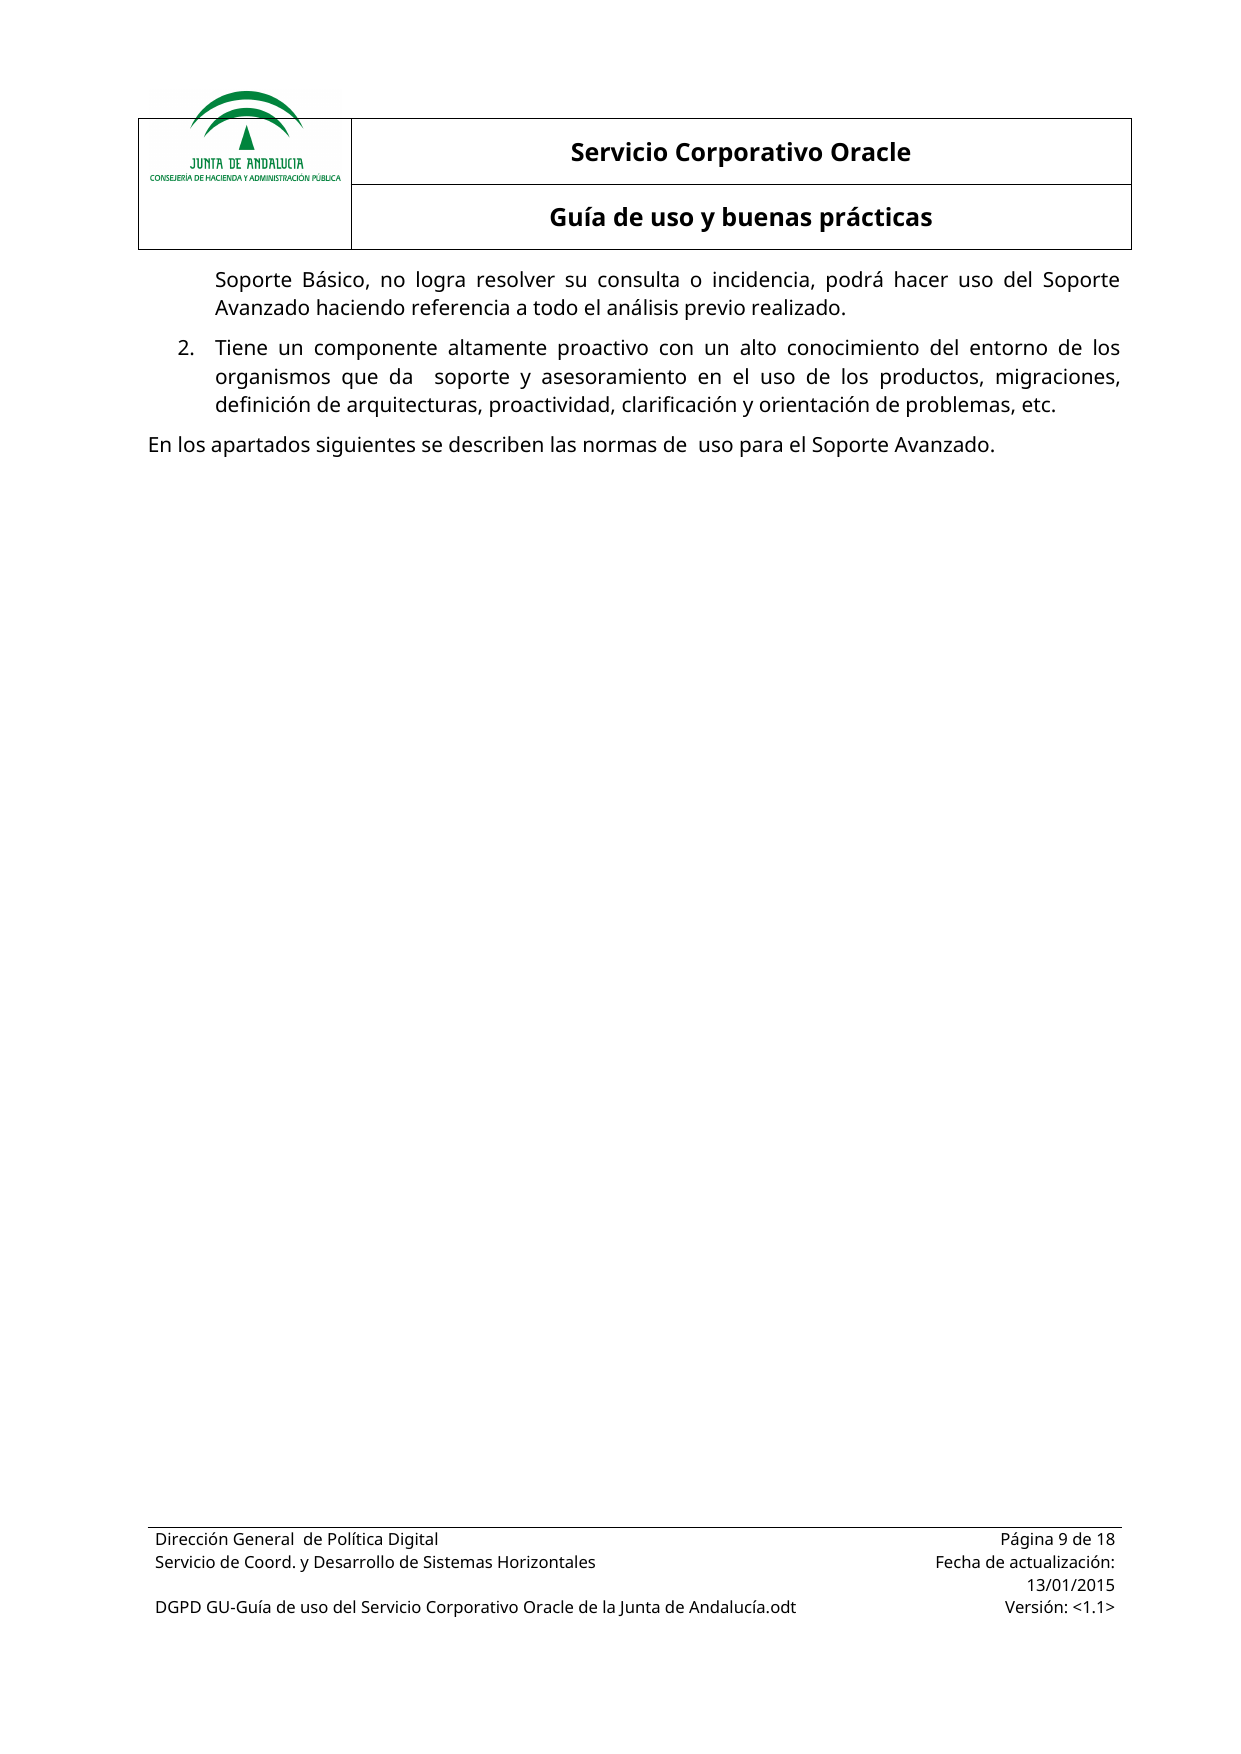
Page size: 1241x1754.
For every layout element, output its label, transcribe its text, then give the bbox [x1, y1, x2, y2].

text En los apartados siguientes se describen las normas de uso para el Soporte Avanzado. [148, 431, 1122, 459]
list Tiene un componente altamente proactivo con un alto conocimiento del entorno de los organismos que da soporte y asesoramiento en el uso de los productos, migraciones, definición de arquitecturas, proactividad, clarificación y orientación de problemas, etc. [177, 333, 1122, 419]
picture [149, 119, 342, 182]
picture [149, 89, 342, 118]
list Complementa al soporte básico cuando el DBA del organismo, después de haber hecho uso del Soporte Básico, no logra resolver su consulta o incidencia, podrá hacer uso del Soporte Avanzado haciendo referencia a todo el análisis previo realizado. [177, 265, 1122, 322]
